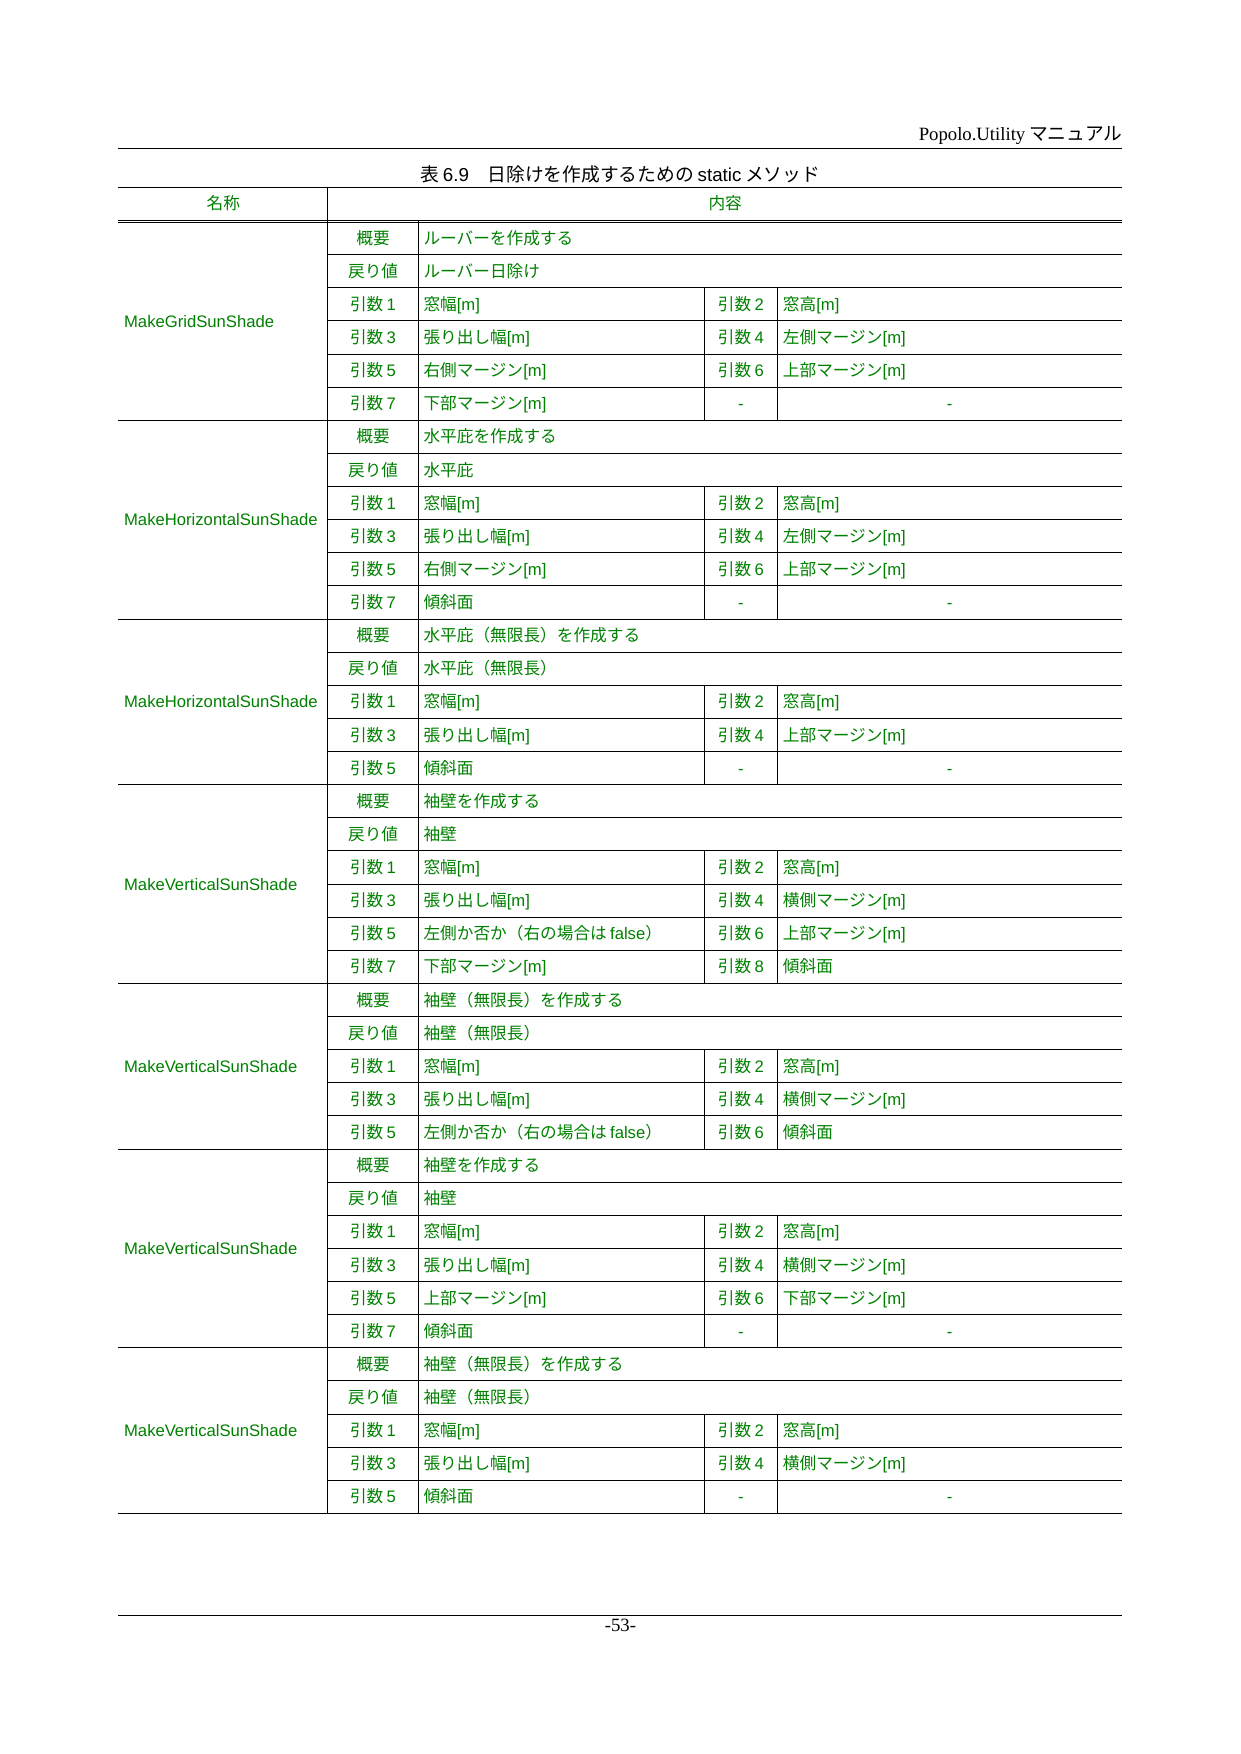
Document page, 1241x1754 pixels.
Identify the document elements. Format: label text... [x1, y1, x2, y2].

table_cell 引数4 [705, 520, 777, 552]
table_cell 窓高[m] [778, 288, 1122, 320]
table_cell 戻り値 [328, 653, 418, 685]
table_cell 窓高[m] [778, 1415, 1122, 1447]
table_cell 窓高[m] [778, 487, 1122, 519]
table_cell - [778, 1481, 1122, 1513]
table_cell 引数5 [328, 1116, 418, 1148]
table_cell 引数7 [328, 388, 418, 420]
table_cell - [705, 1315, 777, 1347]
table_cell 上部マージン[m] [778, 553, 1122, 585]
table_cell 袖壁を作成する [419, 785, 1122, 817]
table_cell - [778, 752, 1122, 784]
table_cell 引数2 [705, 686, 777, 718]
table_cell 引数2 [705, 288, 777, 320]
table_cell 袖壁 [419, 1183, 1122, 1215]
table_cell 引数5 [328, 355, 418, 387]
table_cell MakeHorizontalSunShade [118, 620, 327, 784]
table_cell 袖壁（無限長） [419, 1381, 1122, 1413]
table_cell 傾斜面 [419, 752, 704, 784]
table_cell 引数2 [705, 487, 777, 519]
table_cell 引数1 [328, 1216, 418, 1248]
text 表6.9 日除けを作成するためのstaticメソッド [118, 159, 1122, 187]
table_cell 下部マージン[m] [419, 951, 704, 983]
table_cell 戻り値 [328, 454, 418, 486]
table_cell 水平庇を作成する [419, 421, 1122, 453]
table_cell 概要 [328, 1348, 418, 1380]
table_cell ルーバーを作成する [419, 223, 1122, 254]
table_cell 引数7 [328, 586, 418, 618]
table_cell - [778, 586, 1122, 618]
table_cell - [778, 388, 1122, 420]
table_cell MakeVerticalSunShade [118, 1348, 327, 1513]
table_cell 概要 [328, 223, 418, 254]
table_cell 下部マージン[m] [778, 1282, 1122, 1314]
table_cell 引数1 [328, 487, 418, 519]
table_cell 横側マージン[m] [778, 1249, 1122, 1281]
table_cell 引数6 [705, 553, 777, 585]
table_cell 引数1 [328, 1050, 418, 1082]
table_cell 引数3 [328, 719, 418, 751]
table_header 名称 [118, 188, 327, 220]
table_cell 横側マージン[m] [778, 1083, 1122, 1115]
table_cell 引数6 [705, 918, 777, 950]
table_cell 引数4 [705, 1448, 777, 1480]
table_cell 窓高[m] [778, 1216, 1122, 1248]
table_cell 引数2 [705, 1050, 777, 1082]
table_cell 張り出し幅[m] [419, 321, 704, 353]
table_cell 引数5 [328, 752, 418, 784]
table_cell MakeHorizontalSunShade [118, 421, 327, 618]
table_cell 窓幅[m] [419, 288, 704, 320]
table_cell 引数1 [328, 288, 418, 320]
table_cell 水平庇（無限長） [419, 653, 1122, 685]
table_cell 窓高[m] [778, 851, 1122, 883]
table_cell 窓幅[m] [419, 1415, 704, 1447]
table_cell 引数4 [705, 719, 777, 751]
table_cell 窓幅[m] [419, 1050, 704, 1082]
table_cell 引数6 [705, 1282, 777, 1314]
table_cell 引数5 [328, 918, 418, 950]
table_cell 袖壁（無限長） [419, 1017, 1122, 1049]
table_cell 窓幅[m] [419, 1216, 704, 1248]
table_cell 引数5 [328, 1481, 418, 1513]
table_cell 袖壁（無限長）を作成する [419, 1348, 1122, 1380]
table_cell 左側マージン[m] [778, 321, 1122, 353]
table_cell 右側マージン[m] [419, 355, 704, 387]
table_cell 引数3 [328, 321, 418, 353]
table_cell 横側マージン[m] [778, 885, 1122, 917]
table_cell 張り出し幅[m] [419, 885, 704, 917]
table_cell 左側マージン[m] [778, 520, 1122, 552]
table_cell MakeVerticalSunShade [118, 785, 327, 983]
table_cell 概要 [328, 1150, 418, 1182]
table_cell 引数3 [328, 1448, 418, 1480]
table_cell 窓高[m] [778, 1050, 1122, 1082]
table_cell 概要 [328, 984, 418, 1016]
table_cell 引数3 [328, 520, 418, 552]
table_cell 戻り値 [328, 1381, 418, 1413]
table_cell 戻り値 [328, 1183, 418, 1215]
table_cell 戻り値 [328, 255, 418, 287]
table_cell 上部マージン[m] [419, 1282, 704, 1314]
table_cell 引数6 [705, 1116, 777, 1148]
table_cell 窓高[m] [778, 686, 1122, 718]
table_cell 引数3 [328, 1249, 418, 1281]
table_cell 概要 [328, 785, 418, 817]
table_cell 上部マージン[m] [778, 355, 1122, 387]
table_cell 水平庇 [419, 454, 1122, 486]
table_cell 引数8 [705, 951, 777, 983]
table_cell 傾斜面 [419, 1315, 704, 1347]
table_header 内容 [328, 188, 1122, 220]
table_cell 引数4 [705, 321, 777, 353]
table_cell 上部マージン[m] [778, 719, 1122, 751]
table_cell 張り出し幅[m] [419, 520, 704, 552]
table_cell 傾斜面 [778, 951, 1122, 983]
table_cell - [705, 1481, 777, 1513]
table_cell 張り出し幅[m] [419, 719, 704, 751]
table_cell 引数6 [705, 355, 777, 387]
table_cell 引数3 [328, 1083, 418, 1115]
table_cell 戻り値 [328, 818, 418, 850]
table_cell 概要 [328, 620, 418, 652]
table_cell - [705, 586, 777, 618]
table_cell - [705, 752, 777, 784]
table_cell - [705, 388, 777, 420]
table_cell 引数2 [705, 1415, 777, 1447]
table_cell 引数4 [705, 1249, 777, 1281]
table_cell 左側か否か（右の場合はfalse） [419, 1116, 704, 1148]
table_cell 傾斜面 [419, 1481, 704, 1513]
table_cell 右側マージン[m] [419, 553, 704, 585]
table_cell ルーバー日除け [419, 255, 1122, 287]
table_cell 引数4 [705, 885, 777, 917]
table_cell MakeGridSunShade [118, 223, 327, 420]
table_cell 上部マージン[m] [778, 918, 1122, 950]
table_cell 袖壁 [419, 818, 1122, 850]
table_cell 引数2 [705, 851, 777, 883]
table_cell MakeVerticalSunShade [118, 984, 327, 1148]
table_cell 引数1 [328, 851, 418, 883]
table_cell 水平庇（無限長）を作成する [419, 620, 1122, 652]
table_cell 引数7 [328, 1315, 418, 1347]
table_cell - [778, 1315, 1122, 1347]
table_cell 引数5 [328, 1282, 418, 1314]
table_cell 窓幅[m] [419, 851, 704, 883]
table_cell 引数7 [328, 951, 418, 983]
table_cell 袖壁を作成する [419, 1150, 1122, 1182]
table_cell 張り出し幅[m] [419, 1448, 704, 1480]
table_cell 袖壁（無限長）を作成する [419, 984, 1122, 1016]
table_cell 窓幅[m] [419, 487, 704, 519]
table_cell 戻り値 [328, 1017, 418, 1049]
table_cell 傾斜面 [778, 1116, 1122, 1148]
table_cell 横側マージン[m] [778, 1448, 1122, 1480]
table_cell 引数1 [328, 1415, 418, 1447]
table_cell 張り出し幅[m] [419, 1249, 704, 1281]
table_cell 張り出し幅[m] [419, 1083, 704, 1115]
table_cell 引数1 [328, 686, 418, 718]
table_cell 下部マージン[m] [419, 388, 704, 420]
table_cell 傾斜面 [419, 586, 704, 618]
table_cell 左側か否か（右の場合はfalse） [419, 918, 704, 950]
table_cell 引数4 [705, 1083, 777, 1115]
table_cell 引数5 [328, 553, 418, 585]
table_cell 引数3 [328, 885, 418, 917]
table_cell MakeVerticalSunShade [118, 1150, 327, 1347]
table_cell 概要 [328, 421, 418, 453]
table_cell 窓幅[m] [419, 686, 704, 718]
table_cell 引数2 [705, 1216, 777, 1248]
